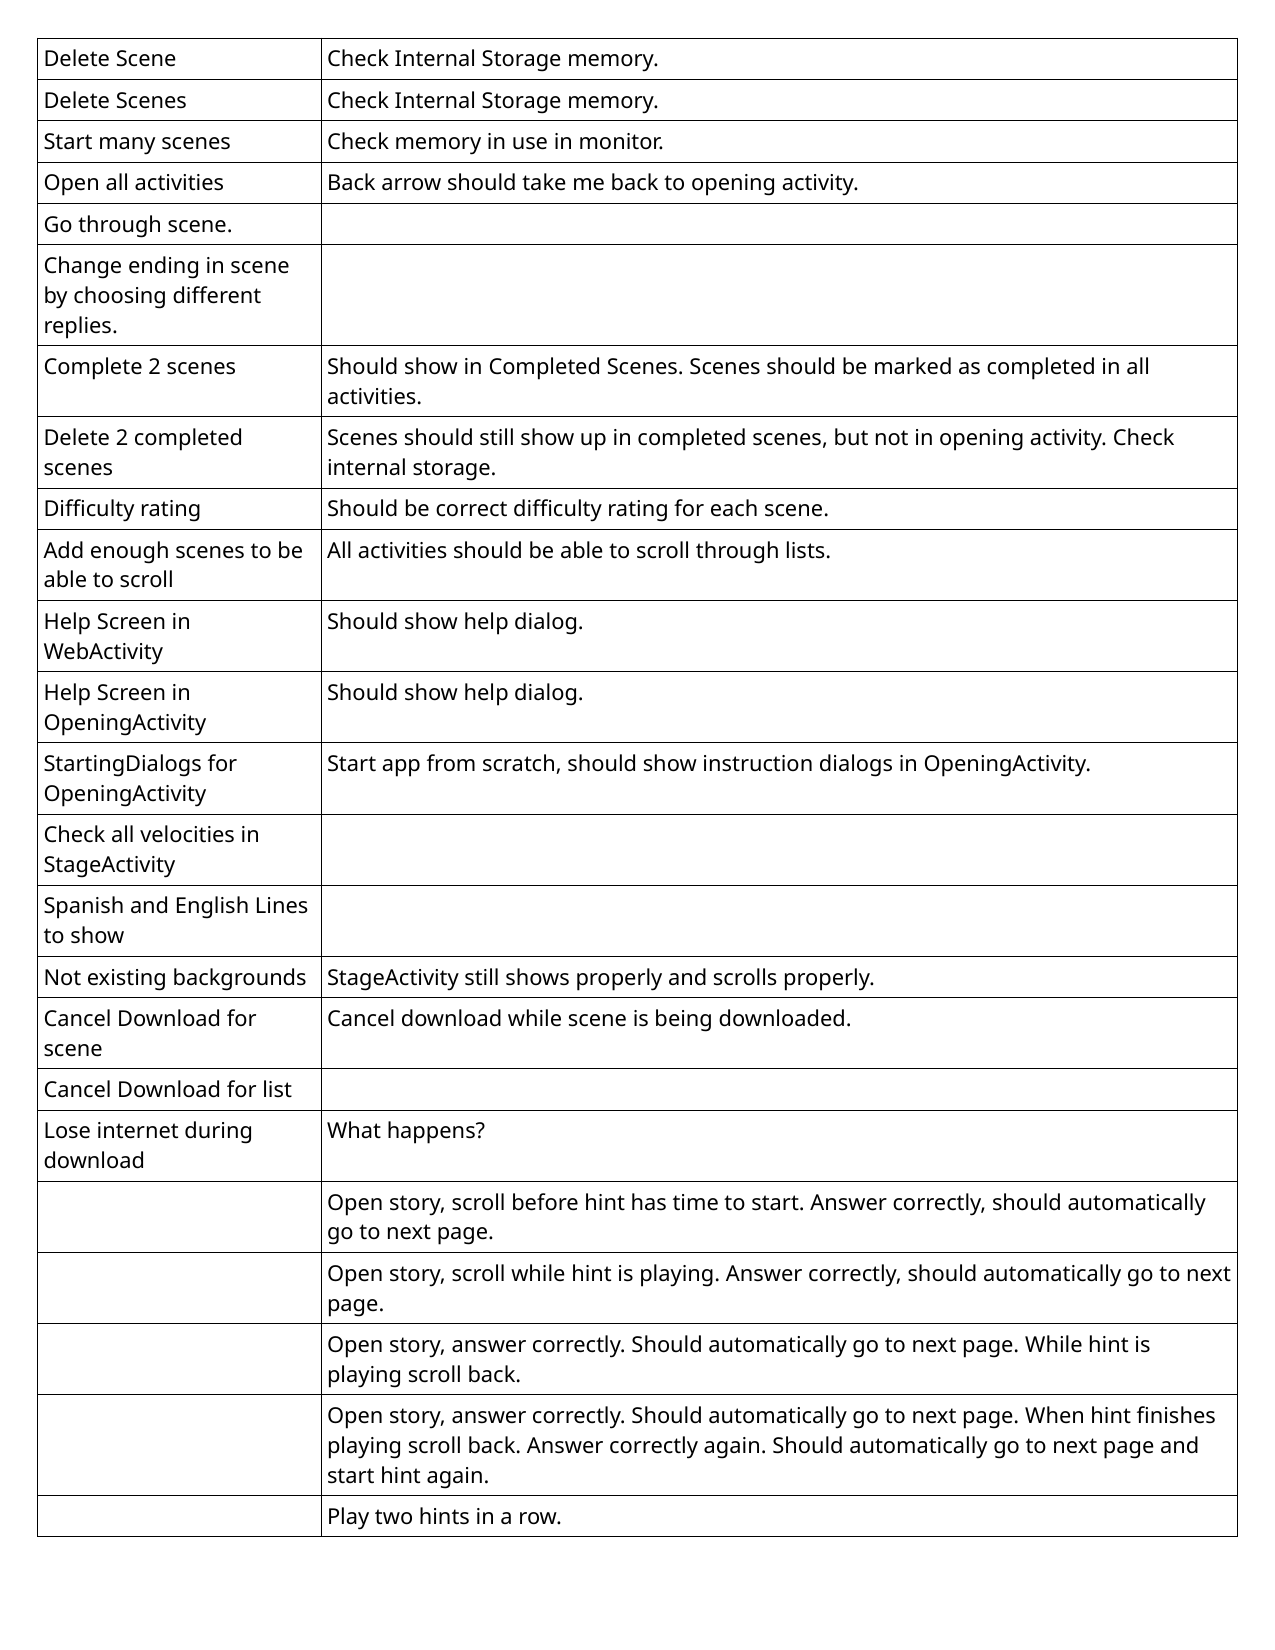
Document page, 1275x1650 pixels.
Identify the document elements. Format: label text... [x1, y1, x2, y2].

table_cell Start app from scratch, should show instruction dialogs in OpeningActivity. [322, 743, 1237, 813]
table_cell Check all velocities in StageActivity [38, 815, 321, 884]
table_cell [38, 1253, 321, 1323]
table_cell Add enough scenes to be able to scroll [38, 530, 321, 600]
table_cell [322, 204, 1237, 244]
table_cell Lose internet during download [38, 1111, 321, 1181]
table_cell StageActivity still shows properly and scrolls properly. [322, 957, 1237, 997]
table_cell Should show help dialog. [322, 601, 1237, 671]
table_cell Difficulty rating [38, 489, 321, 529]
table_cell Cancel download while scene is being downloaded. [322, 998, 1237, 1068]
table_cell Delete Scenes [38, 80, 321, 120]
table_cell Help Screen in OpeningActivity [38, 672, 321, 742]
table_cell StartingDialogs for OpeningActivity [38, 743, 321, 813]
table_cell Cancel Download for scene [38, 998, 321, 1068]
table_cell Help Screen in WebActivity [38, 601, 321, 671]
table_cell Open story, answer correctly. Should automatically go to next page. When hint finishes playing scroll back. Answer correctly again. Should automatically go to next page and start hint again. [322, 1395, 1237, 1495]
table_cell Not existing backgrounds [38, 957, 321, 997]
table_cell Complete 2 scenes [38, 346, 321, 416]
table_cell [38, 1395, 321, 1495]
table_cell Open story, scroll while hint is playing. Answer correctly, should automatically go to next page. [322, 1253, 1237, 1323]
table_cell [322, 245, 1237, 345]
table_cell Go through scene. [38, 204, 321, 244]
table_cell Change ending in scene by choosing different replies. [38, 245, 321, 345]
table_cell Spanish and English Lines to show [38, 886, 321, 956]
table_cell [322, 1069, 1237, 1109]
table_cell [322, 815, 1237, 884]
table_cell [38, 1182, 321, 1252]
table_cell Should be correct difficulty rating for each scene. [322, 489, 1237, 529]
table_cell [38, 1324, 321, 1394]
table_cell What happens? [322, 1111, 1237, 1181]
table_cell Play two hints in a row. [322, 1496, 1237, 1536]
table_cell Open story, scroll before hint has time to start. Answer correctly, should automatically go to next page. [322, 1182, 1237, 1252]
table_header Check Internal Storage memory. [322, 39, 1237, 79]
table_cell Check memory in use in monitor. [322, 121, 1237, 162]
table_cell All activities should be able to scroll through lists. [322, 530, 1237, 600]
table_cell Should show help dialog. [322, 672, 1237, 742]
table_cell Check Internal Storage memory. [322, 80, 1237, 120]
table_cell [322, 886, 1237, 956]
table_cell Back arrow should take me back to opening activity. [322, 163, 1237, 203]
table_cell Scenes should still show up in completed scenes, but not in opening activity. Check internal storage. [322, 417, 1237, 487]
table_cell Start many scenes [38, 121, 321, 162]
table_cell Open all activities [38, 163, 321, 203]
table_cell [38, 1496, 321, 1536]
table_header Delete Scene [38, 39, 321, 79]
table_cell Delete 2 completed scenes [38, 417, 321, 487]
table_cell Should show in Completed Scenes. Scenes should be marked as completed in all activities. [322, 346, 1237, 416]
table_cell Cancel Download for list [38, 1069, 321, 1109]
table_cell Open story, answer correctly. Should automatically go to next page. While hint is playing scroll back. [322, 1324, 1237, 1394]
